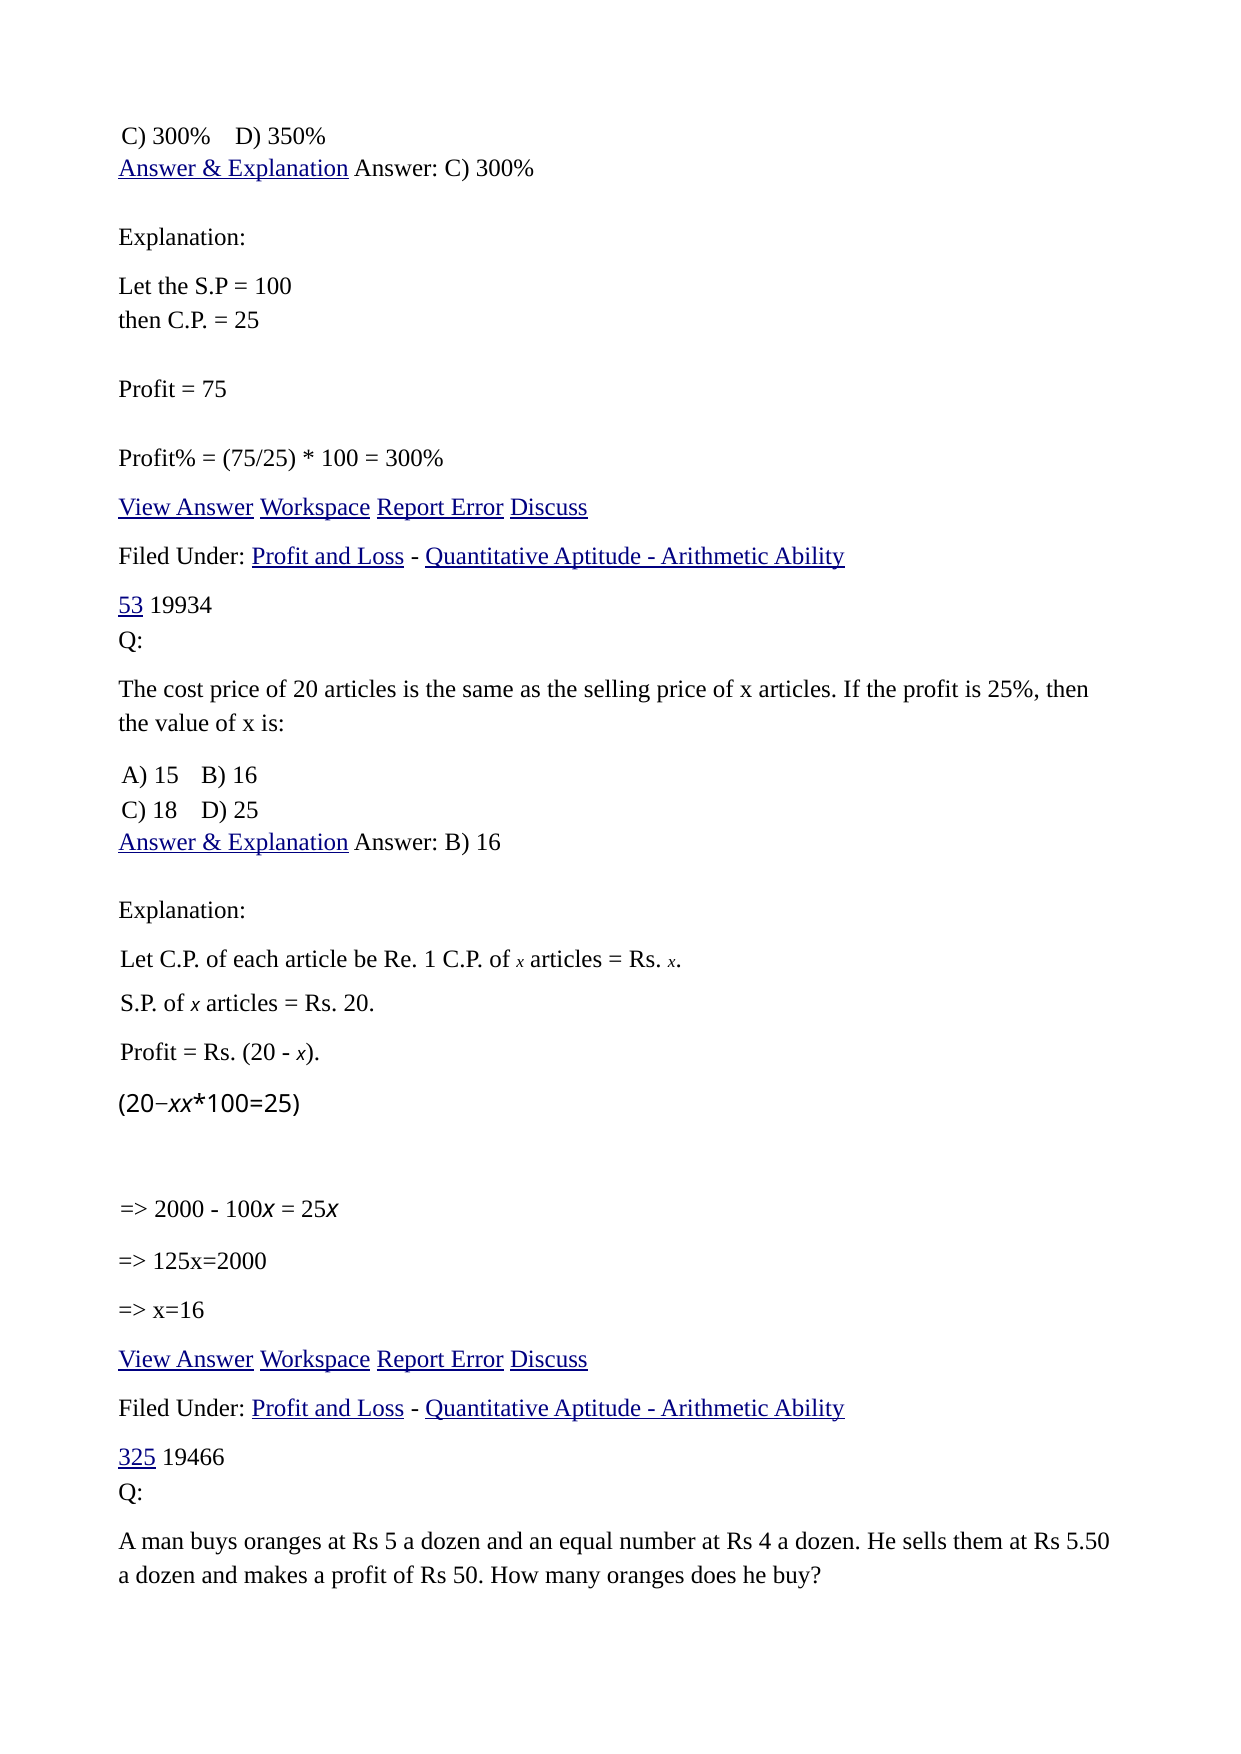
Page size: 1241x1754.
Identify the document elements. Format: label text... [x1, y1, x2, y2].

text => x=16 [118, 1295, 1122, 1324]
text Profit = Rs. (20 - x). [120, 1037, 1121, 1066]
text View Answer Workspace Report Error Discuss [118, 492, 1122, 521]
text Answer & Explanation Answer: C) 300% Explanation: [118, 153, 1122, 250]
table_header B) 16 [198, 758, 278, 792]
text Q: [118, 1477, 1122, 1505]
text S.P. of x articles = Rs. 20. [120, 988, 1121, 1017]
text Let C.P. of each article be Re. 1 C.P. of x articles = Rs. x. [120, 944, 1121, 973]
text (20−xx*100=25) [118, 1086, 1122, 1120]
table_cell D) 25 [198, 792, 278, 827]
text View Answer Workspace Report Error Discuss [118, 1344, 1122, 1373]
table_cell C) 18 [118, 792, 198, 827]
text The cost price of 20 articles is the same as the selling price of x articles. If the profit is 25%, then the value of x is: [118, 674, 1122, 737]
text => 2000 - 100x = 25x [120, 1191, 1121, 1224]
text => 125x=2000 [118, 1246, 1122, 1275]
text Filed Under: Profit and Loss - Quantitative Aptitude - Arithmetic Ability [118, 541, 1122, 570]
text Q: [118, 625, 1122, 653]
text A man buys oranges at Rs 5 a dozen and an equal number at Rs 4 a dozen. He sells them at Rs 5.50 a dozen and makes a profit of Rs 50. How many oranges does he buy? [118, 1526, 1122, 1589]
text Answer & Explanation Answer: B) 16 Explanation: [118, 827, 1122, 924]
table_cell C) 300% [118, 118, 232, 153]
table_cell D) 350% [232, 118, 346, 153]
text 325 19466 [118, 1442, 1122, 1471]
text Let the S.P = 100 then C.P. = 25 Profit = 75 Profit% = (75/25) * 100 = 300% [118, 271, 1122, 472]
text 53 19934 [118, 590, 1122, 619]
table_header A) 15 [118, 758, 198, 792]
text Filed Under: Profit and Loss - Quantitative Aptitude - Arithmetic Ability [118, 1393, 1122, 1422]
